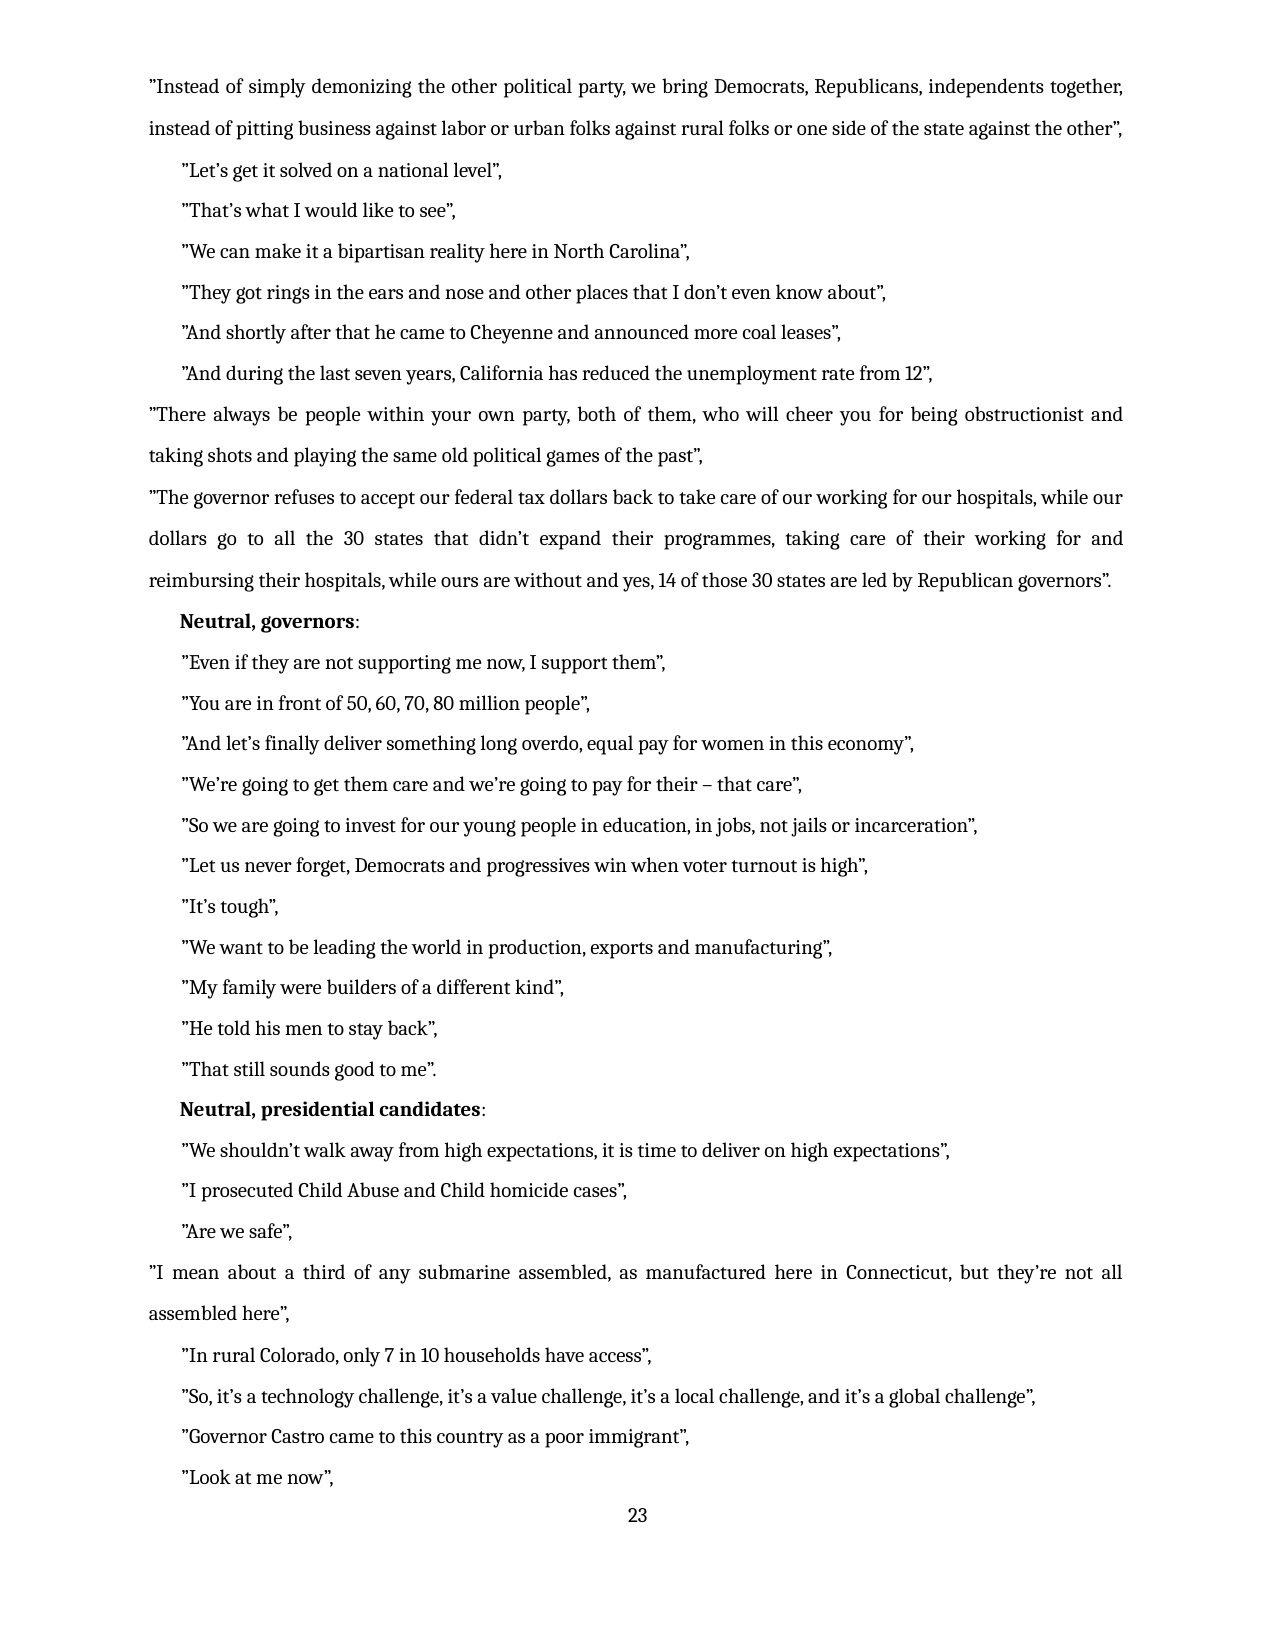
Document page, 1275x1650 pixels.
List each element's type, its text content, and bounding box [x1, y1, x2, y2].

text ”You are in front of 50, 60, 70, 80 million people”, [181, 691, 1125, 715]
text ”That’s what I would like to see”, [181, 199, 1125, 223]
text ”We can make it a bipartisan reality here in North Carolina”, [181, 239, 1125, 263]
text ”He told his men to stay back”, [181, 1017, 1125, 1041]
text ”So, it’s a technology challenge, it’s a value challenge, it’s a local challenge, and it’s a global challenge”, [181, 1384, 1125, 1408]
text ”So we are going to invest for our young people in education, in jobs, not jails or incarceration”, [181, 813, 1125, 837]
text ”Instead of simply demonizing the other political party, we bring Democrats, Republicans, independents together, instead of pitting business against labor or urban folks against rural folks or one side of the state against the other”, [148, 75, 1125, 140]
text ”Are we safe”, [181, 1220, 1125, 1244]
text ”We’re going to get them care and we’re going to pay for their – that care”, [181, 773, 1125, 797]
text ”My family were builders of a different kind”, [181, 976, 1125, 1000]
text ”That still sounds good to me”. [181, 1057, 1125, 1081]
text Neutral, governors: [179, 610, 1125, 634]
text ”In rural Colorado, only 7 in 10 households have access”, [181, 1344, 1125, 1368]
text ”Let’s get it solved on a national level”, [181, 158, 1125, 182]
text ”And shortly after that he came to Cheyenne and announced more coal leases”, [181, 321, 1125, 345]
text ”Governor Castro came to this country as a poor immigrant”, [181, 1425, 1125, 1449]
text ”And during the last seven years, California has reduced the unemployment rate from 12”, [181, 362, 1125, 386]
text ”I prosecuted Child Abuse and Child homicide cases”, [181, 1179, 1125, 1203]
text ”The governor refuses to accept our federal tax dollars back to take care of our working for our hospitals, while our dollars go to all the 30 states that didn’t expand their programmes, taking care of their working for and reimbursing their hospitals, while ours are without and yes, 14 of those 30 states are led by Republican governors”. [148, 486, 1125, 592]
text ”It’s tough”, [181, 894, 1125, 918]
text ”Look at me now”, [181, 1466, 1125, 1489]
text ”They got rings in the ears and nose and other places that I don’t even know about”, [181, 280, 1125, 304]
text ”I mean about a third of any submarine assembled, as manufactured here in Connecticut, but they’re not all assembled here”, [148, 1260, 1125, 1326]
text ”Even if they are not supporting me now, I support them”, [181, 651, 1125, 674]
text ”We shouldn’t walk away from high expectations, it is time to deliver on high expectations”, [181, 1138, 1125, 1162]
text ”Let us never forget, Democrats and progressives win when voter turnout is high”, [181, 854, 1125, 878]
text Neutral, presidential candidates: [179, 1098, 1125, 1122]
text ”We want to be leading the world in production, exports and manufacturing”, [181, 935, 1125, 959]
text ”And let’s finally deliver something long overdo, equal pay for women in this economy”, [181, 732, 1125, 756]
text ”There always be people within your own party, both of them, who will cheer you for being obstructionist and taking shots and playing the same old political games of the past”, [148, 402, 1125, 468]
